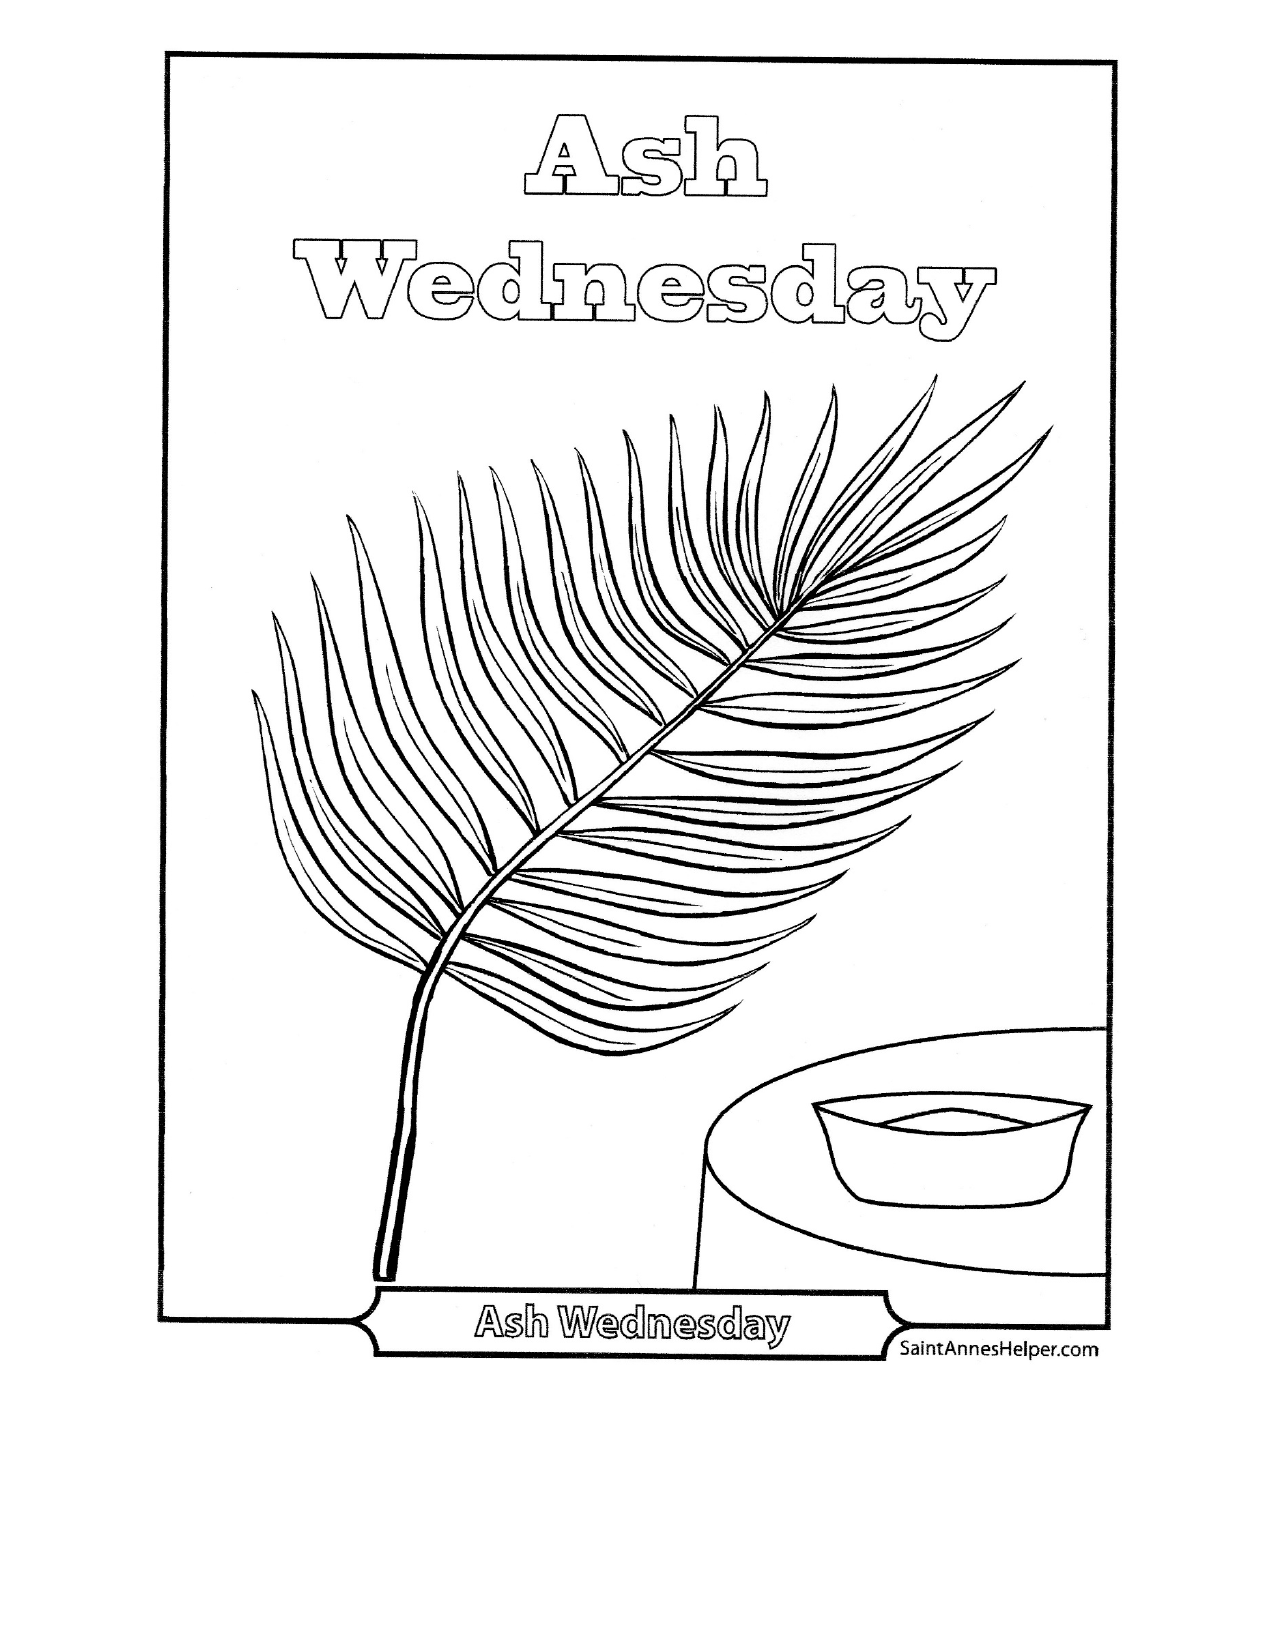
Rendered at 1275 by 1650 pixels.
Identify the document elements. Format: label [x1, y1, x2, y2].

picture [150, 45, 1125, 1367]
